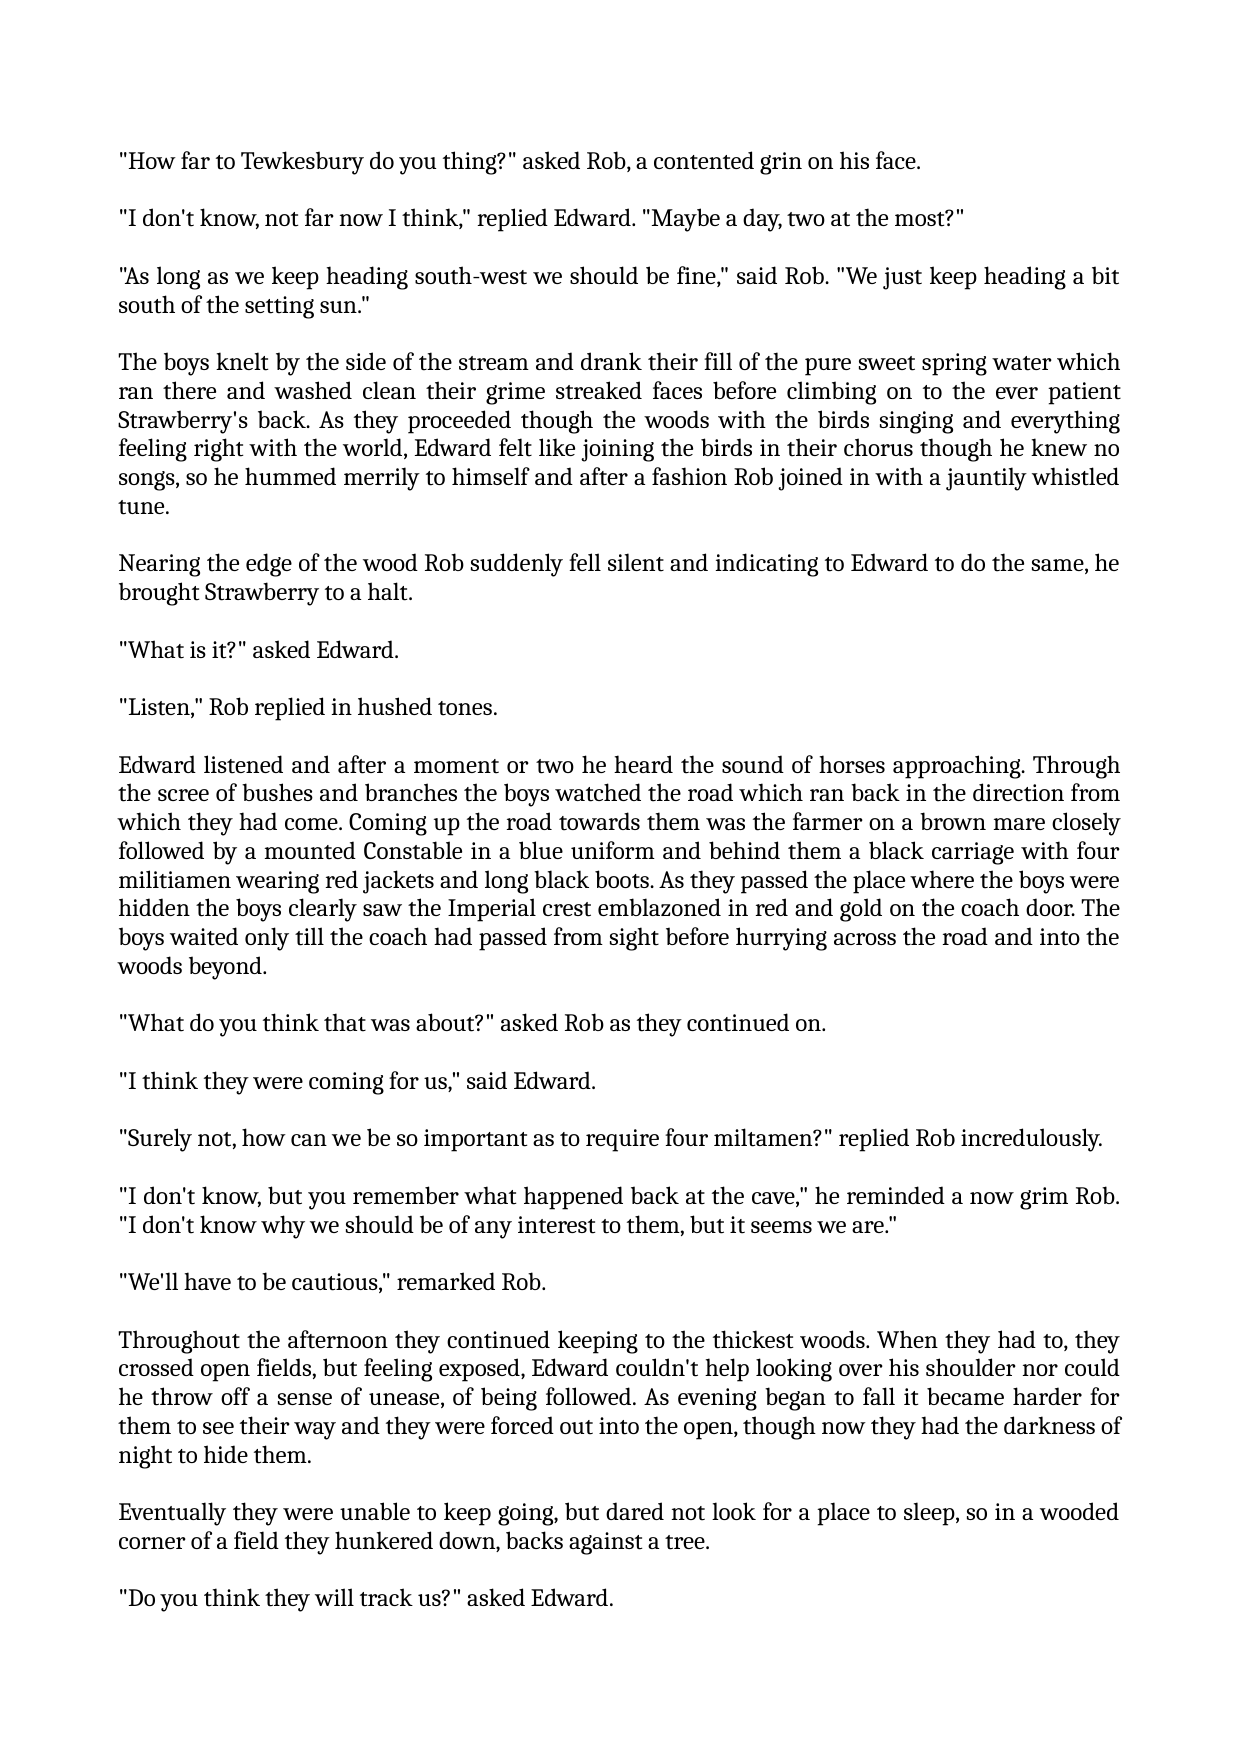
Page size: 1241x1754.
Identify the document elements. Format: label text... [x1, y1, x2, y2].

text "What do you think that was about?" asked Rob as they continued on. [118, 1009, 1122, 1038]
text "As long as we keep heading south-west we should be fine," said Rob. "We just keep heading a bit south of the setting sun." [118, 262, 1122, 319]
text "We'll have to be cautious," remarked Rob. [118, 1268, 1122, 1297]
text "What is it?" asked Edward. [118, 636, 1122, 664]
text "How far to Tewkesbury do you thing?" asked Rob, a contented grin on his face. [118, 147, 1122, 176]
text "Surely not, how can we be so important as to require four miltamen?" replied Rob incredulously. [118, 1124, 1122, 1153]
text The boys knelt by the side of the stream and drank their fill of the pure sweet spring water which ran there and washed clean their grime streaked faces before climbing on to the ever patient Strawberry's back. As they proceeded though the woods with the birds singing and everything feeling right with the world, Edward felt like joining the birds in their chorus though he knew no songs, so he hummed merrily to himself and after a fashion Rob joined in with a jauntily whistled tune. [118, 348, 1122, 521]
text Nearing the edge of the wood Rob suddenly fell silent and indicating to Edward to do the same, he brought Strawberry to a halt. [118, 549, 1122, 607]
text "Do you think they will track us?" asked Edward. [118, 1584, 1122, 1613]
text "I don't know, but you remember what happened back at the cave," he reminded a now grim Rob. "I don't know why we should be of any interest to them, but it seems we are." [118, 1182, 1122, 1239]
text "Listen," Rob replied in hushed tones. [118, 693, 1122, 722]
text "I think they were coming for us," said Edward. [118, 1067, 1122, 1096]
text Eventually they were unable to keep going, but dared not look for a place to sleep, so in a wooded corner of a field they hunkered down, backs against a tree. [118, 1498, 1122, 1556]
text Edward listened and after a moment or two he heard the sound of horses approaching. Through the scree of bushes and branches the boys watched the road which ran back in the direction from which they had come. Coming up the road towards them was the farmer on a brown mare closely followed by a mounted Constable in a blue uniform and behind them a black carriage with four militiamen wearing red jackets and long black boots. As they passed the place where the boys were hidden the boys clearly saw the Imperial crest emblazoned in red and gold on the coach door. The boys waited only till the coach had passed from sight before hurrying across the road and into the woods beyond. [118, 751, 1122, 981]
text "I don't know, not far now I think," replied Edward. "Maybe a day, two at the most?" [118, 204, 1122, 233]
text Throughout the afternoon they continued keeping to the thickest woods. When they had to, they crossed open fields, but feeling exposed, Edward couldn't help looking over his shoulder nor could he throw off a sense of unease, of being followed. As evening began to fall it became harder for them to see their way and they were forced out into the open, though now they had the darkness of night to hide them. [118, 1326, 1122, 1469]
